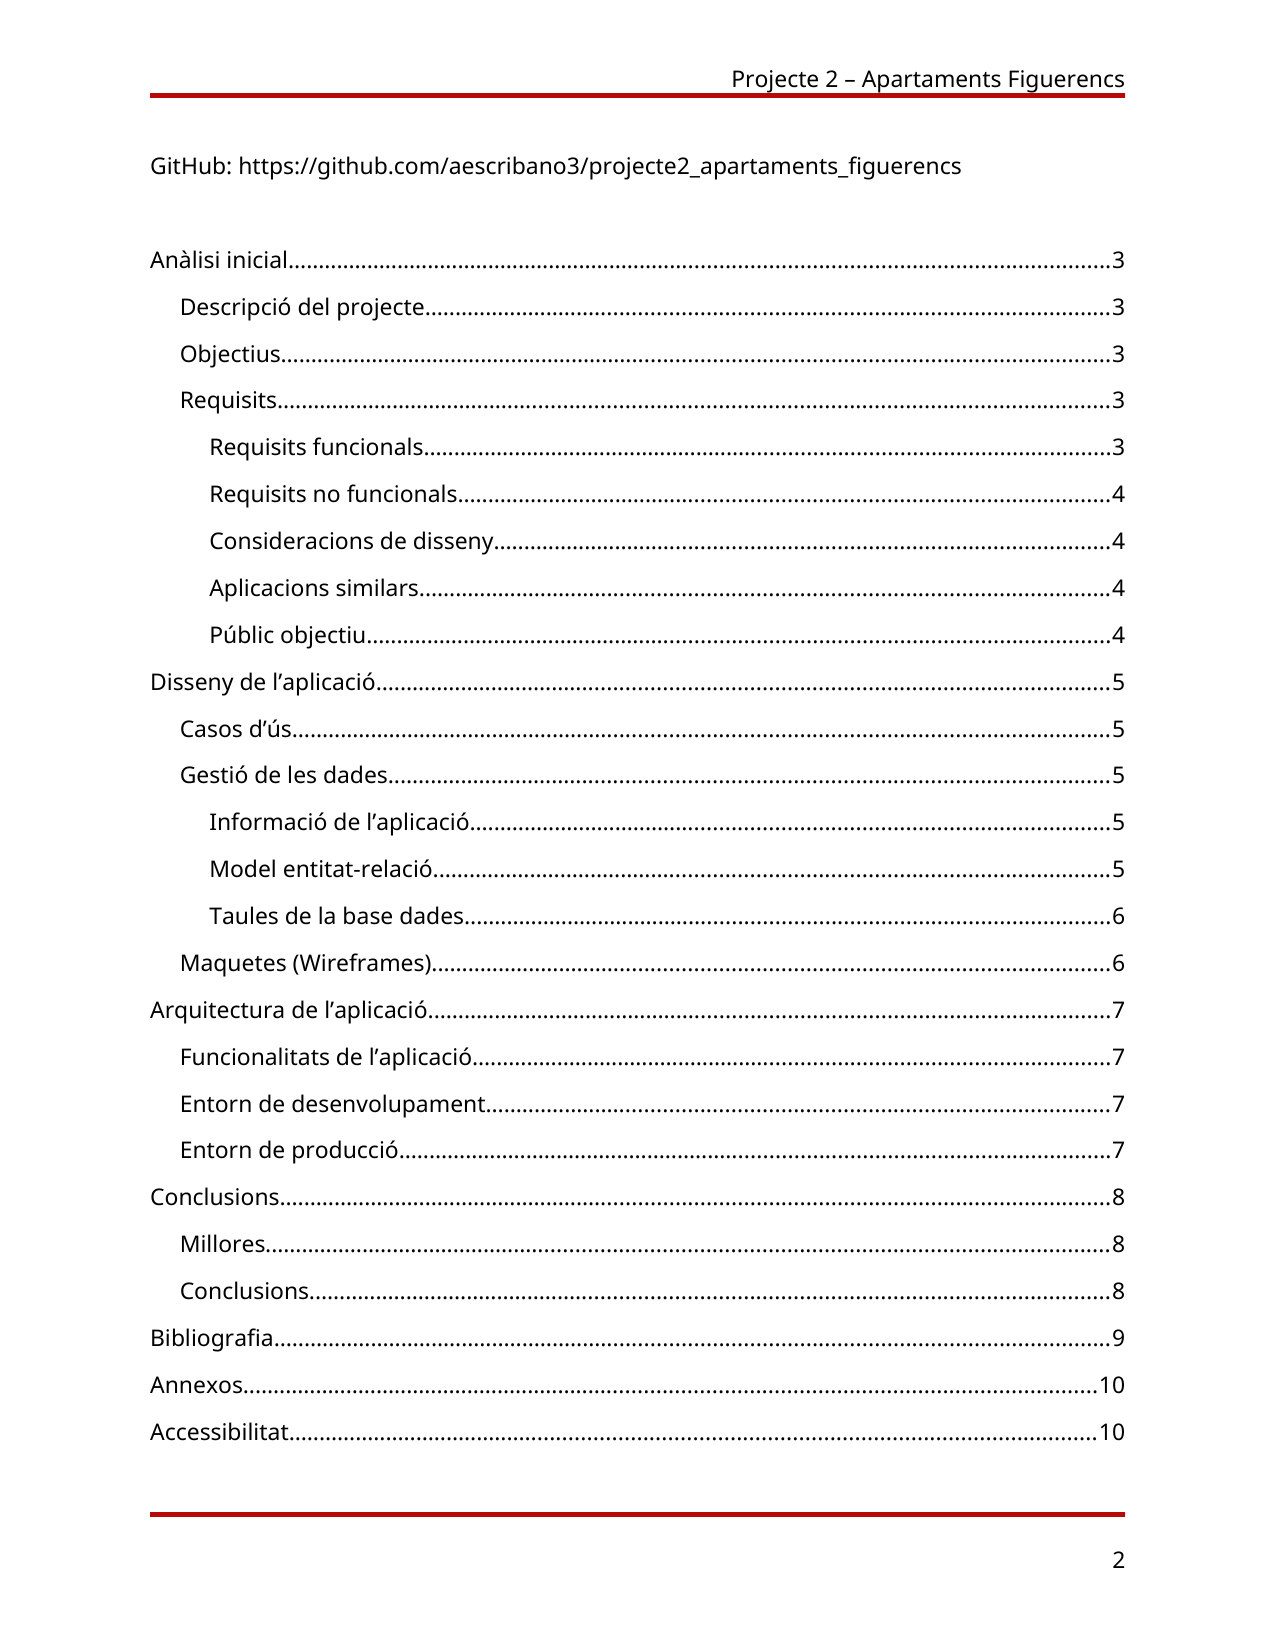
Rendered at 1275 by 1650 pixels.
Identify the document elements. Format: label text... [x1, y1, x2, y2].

picture [150, 1512, 1125, 1517]
text Entorn de desenvolupament 7 [179, 1087, 1125, 1119]
picture [150, 93, 1125, 98]
text Objectius 3 [179, 337, 1125, 369]
text Taules de la base dades 6 [209, 900, 1125, 931]
text Model entitat-relació 5 [209, 853, 1125, 884]
text Maquetes (Wireframes) 6 [179, 947, 1125, 978]
text Casos d’ús 5 [179, 712, 1125, 744]
text Conclusions 8 [179, 1275, 1125, 1306]
text Annexos 10 [150, 1369, 1125, 1400]
text Accessibilitat 10 [150, 1416, 1125, 1447]
text Bibliografia 9 [150, 1322, 1125, 1353]
text Gestió de les dades 5 [179, 759, 1125, 791]
text Entorn de producció 7 [179, 1134, 1125, 1166]
text Anàlisi inicial 3 [150, 244, 1125, 275]
text GitHub: https://github.com/aescribano3/projecte2_apartaments_figuerencs [150, 150, 1125, 181]
text Aplicacions similars 4 [209, 572, 1125, 603]
text Requisits no funcionals 4 [209, 478, 1125, 509]
text Consideracions de disseny 4 [209, 525, 1125, 556]
text Arquitectura de l’aplicació 7 [150, 994, 1125, 1025]
text Disseny de l’aplicació 5 [150, 666, 1125, 697]
text Informació de l’aplicació 5 [209, 806, 1125, 837]
text Descripció del projecte 3 [179, 291, 1125, 322]
text Millores 8 [179, 1228, 1125, 1259]
text Requisits funcionals 3 [209, 431, 1125, 462]
text Requisits 3 [179, 384, 1125, 416]
text Conclusions 8 [150, 1181, 1125, 1212]
text Públic objectiu 4 [209, 619, 1125, 650]
text Funcionalitats de l’aplicació 7 [179, 1041, 1125, 1072]
